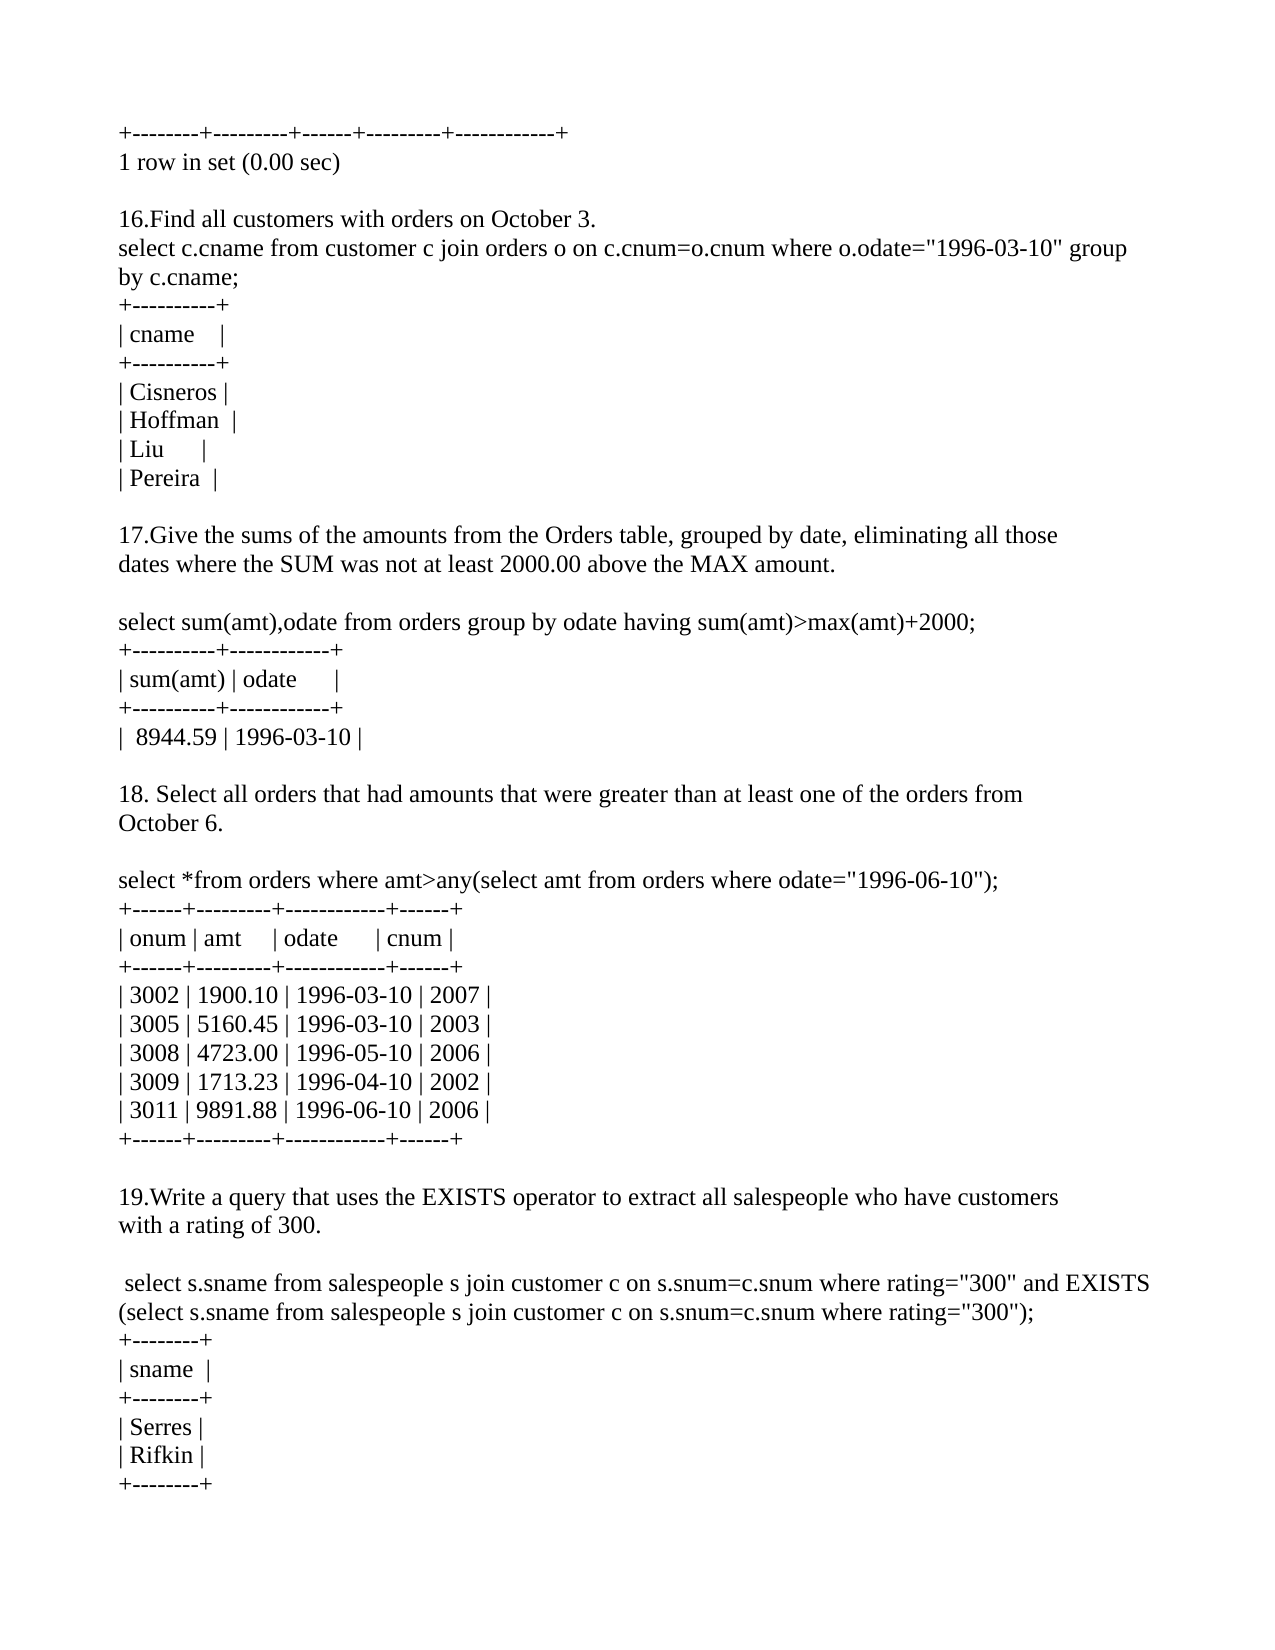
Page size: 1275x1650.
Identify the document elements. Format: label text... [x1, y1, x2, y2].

text | 3008 | 4723.00 | 1996-05-10 | 2006 | [118, 1038, 1157, 1067]
text +----------+ [118, 291, 1157, 319]
text | 3005 | 5160.45 | 1996-03-10 | 2003 | [118, 1009, 1157, 1038]
text 18. Select all orders that had amounts that were greater than at least one of the orders from [118, 779, 1157, 808]
text select *from orders where amt>any(select amt from orders where odate="1996-06-10"); [118, 866, 1157, 894]
text select sum(amt),odate from orders group by odate having sum(amt)>max(amt)+2000; [118, 607, 1157, 636]
text | onum | amt | odate | cnum | [118, 923, 1157, 952]
text select s.sname from salespeople s join customer c on s.snum=c.snum where rating="300" and EXISTS (select s.sname from salespeople s join customer c on s.snum=c.snum where rating="300"); [118, 1268, 1157, 1326]
text October 6. [118, 808, 1157, 837]
text | 3011 | 9891.88 | 1996-06-10 | 2006 | [118, 1096, 1157, 1124]
text | Cisneros | [118, 377, 1157, 406]
text select c.cname from customer c join orders o on c.cnum=o.cnum where o.odate="1996-03-10" group by c.cname; [118, 233, 1157, 291]
text | Liu | [118, 434, 1157, 463]
text with a rating of 300. [118, 1211, 1157, 1239]
text 17.Give the sums of the amounts from the Orders table, grouped by date, eliminating all those [118, 521, 1157, 549]
text | sname | [118, 1354, 1157, 1383]
text | 3009 | 1713.23 | 1996-04-10 | 2002 | [118, 1067, 1157, 1096]
text dates where the SUM was not at least 2000.00 above the MAX amount. [118, 549, 1157, 578]
text | Serres | [118, 1412, 1157, 1441]
text 16.Find all customers with orders on October 3. [118, 204, 1157, 233]
text 19.Write a query that uses the EXISTS operator to extract all salespeople who have customers [118, 1182, 1157, 1211]
text +--------+---------+------+---------+------------+ [118, 118, 1157, 147]
text | 3002 | 1900.10 | 1996-03-10 | 2007 | [118, 981, 1157, 1009]
text +--------+ [118, 1326, 1157, 1354]
text +------+---------+------------+------+ [118, 1124, 1157, 1153]
text +--------+ [118, 1383, 1157, 1412]
text 1 row in set (0.00 sec) [118, 147, 1157, 176]
text | Rifkin | [118, 1441, 1157, 1469]
text | 8944.59 | 1996-03-10 | [118, 722, 1157, 751]
text +--------+ [118, 1469, 1157, 1498]
text +------+---------+------------+------+ [118, 894, 1157, 923]
text +----------+------------+ [118, 693, 1157, 722]
text +------+---------+------------+------+ [118, 952, 1157, 981]
text +----------+------------+ [118, 636, 1157, 664]
text | sum(amt) | odate | [118, 664, 1157, 693]
text | cname | [118, 319, 1157, 348]
text | Pereira | [118, 463, 1157, 492]
text | Hoffman | [118, 406, 1157, 434]
text +----------+ [118, 348, 1157, 377]
